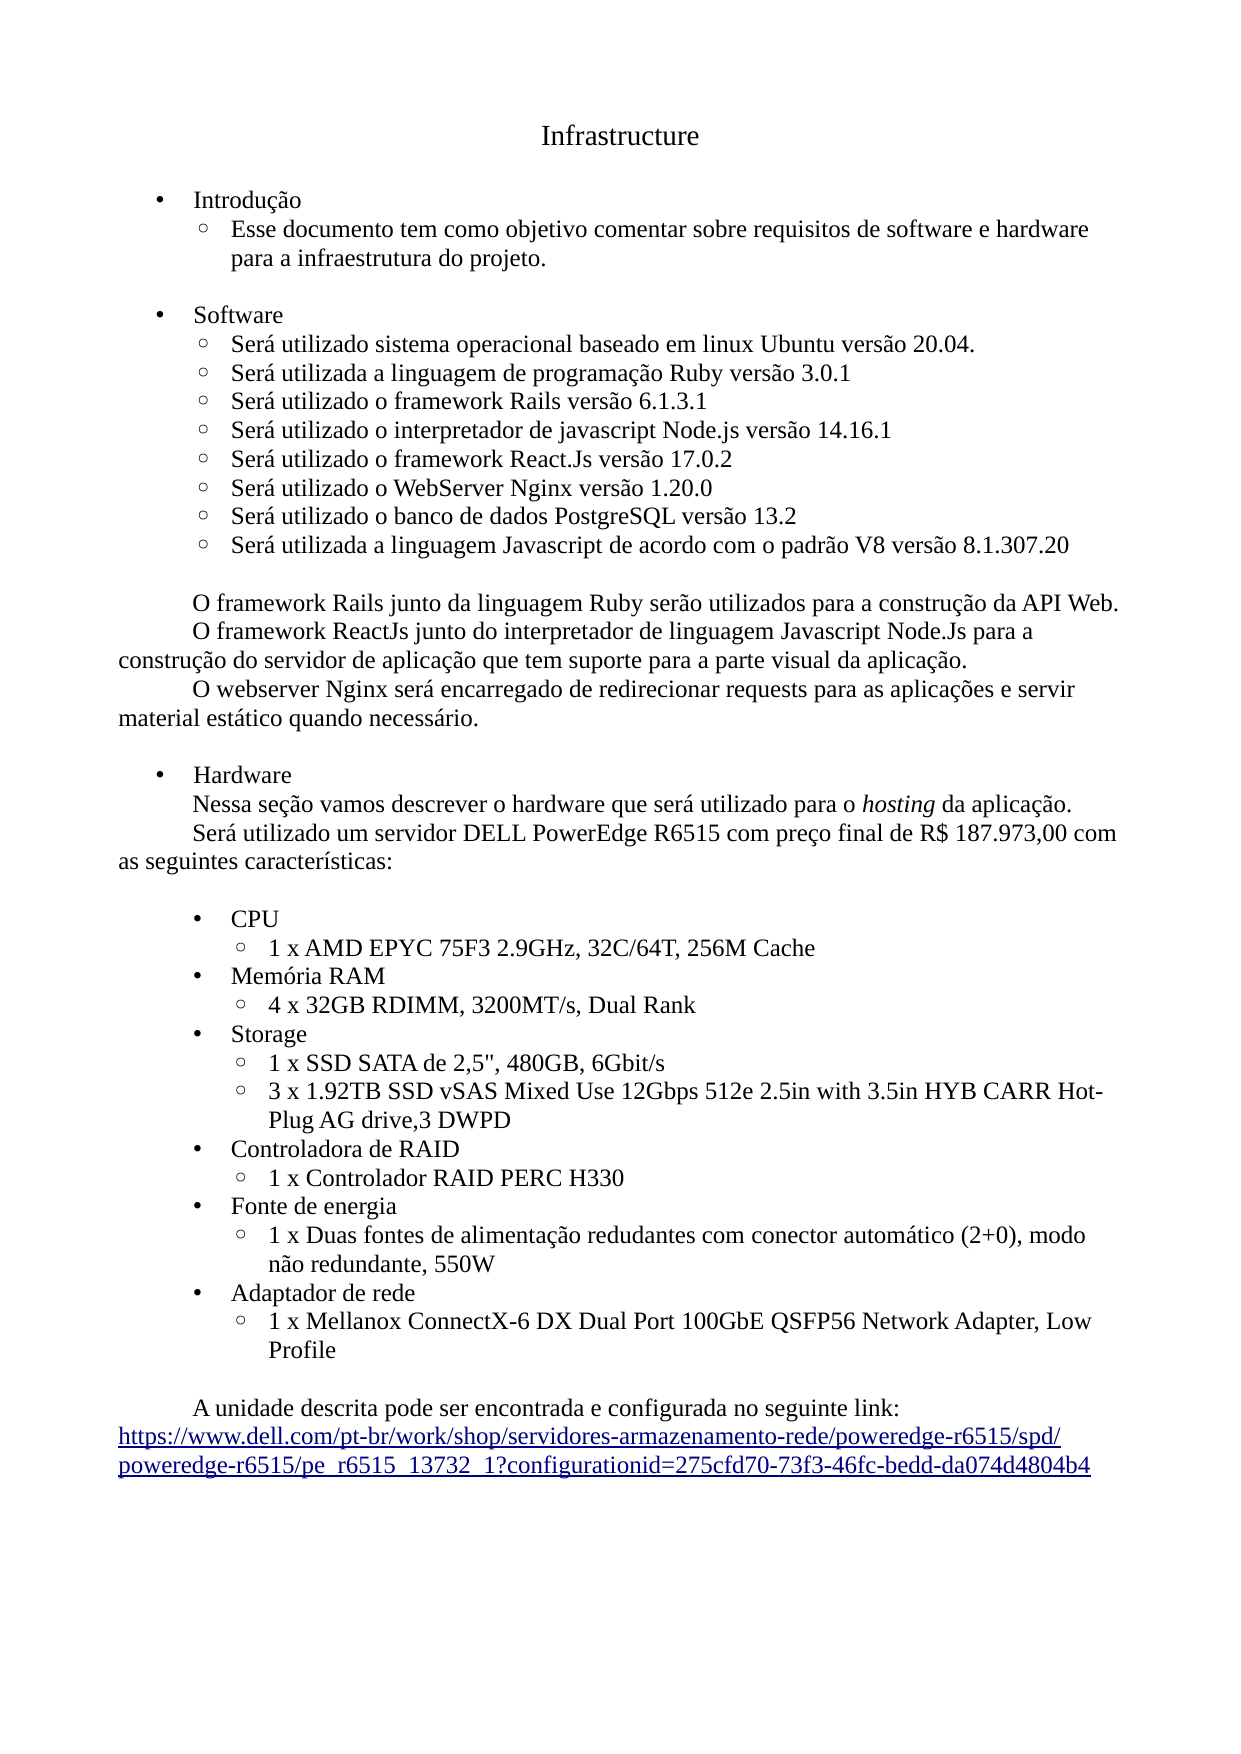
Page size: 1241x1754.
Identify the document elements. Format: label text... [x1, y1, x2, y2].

list 3 x 1.92TB SSD vSAS Mixed Use 12Gbps 512e 2.5in with 3.5in HYB CARR Hot-Plug AG drive,3 DWPD [231, 1076, 1122, 1134]
text O framework ReactJs junto do interpretador de linguagem Javascript Node.Js para a construção do servidor de aplicação que tem suporte para a parte visual da aplicação. [118, 616, 1122, 674]
list 1 x SSD SATA de 2,5", 480GB, 6Gbit/s [231, 1048, 1122, 1076]
list Adaptador de rede [193, 1278, 1122, 1306]
list CPU [193, 904, 1122, 933]
text O webserver Nginx será encarregado de redirecionar requests para as aplicações e servir material estático quando necessário. [118, 674, 1122, 731]
list Será utilizado sistema operacional baseado em linux Ubuntu versão 20.04. [193, 329, 1122, 358]
text Infrastructure [118, 118, 1122, 152]
text O framework Rails junto da linguagem Ruby serão utilizados para a construção da API Web. [118, 588, 1122, 616]
list Será utilizado o interpretador de javascript Node.js versão 14.16.1 [193, 415, 1122, 444]
text Será utilizado um servidor DELL PowerEdge R6515 com preço final de R$ 187.973,00 com as seguintes características: [118, 818, 1122, 875]
list Introdução [156, 185, 1122, 214]
list Será utilizada a linguagem de programação Ruby versão 3.0.1 [193, 358, 1122, 386]
list 1 x Mellanox ConnectX-6 DX Dual Port 100GbE QSFP56 Network Adapter, Low Profile [231, 1306, 1122, 1364]
list 1 x AMD EPYC 75F3 2.9GHz, 32C/64T, 256M Cache [231, 933, 1122, 961]
text A unidade descrita pode ser encontrada e configurada no seguinte link: https://www.dell.com/pt-br/work/shop/servidores-armazenamento-rede/poweredge-r6515/spd/poweredge-r6515/pe_r6515_13732_1?configurationid=275cfd70-73f3-46fc-bedd-da074d4804b4 [118, 1393, 1122, 1479]
list Será utilizada a linguagem Javascript de acordo com o padrão V8 versão 8.1.307.20 [193, 530, 1122, 559]
list Será utilizado o framework Rails versão 6.1.3.1 [193, 386, 1122, 415]
list Esse documento tem como objetivo comentar sobre requisitos de software e hardware para a infraestrutura do projeto. [193, 214, 1122, 271]
list Fonte de energia [193, 1191, 1122, 1220]
list 4 x 32GB RDIMM, 3200MT/s, Dual Rank [231, 990, 1122, 1019]
list Hardware [156, 760, 1122, 789]
list Storage [193, 1019, 1122, 1048]
list Controladora de RAID [193, 1134, 1122, 1163]
list Será utilizado o banco de dados PostgreSQL versão 13.2 [193, 501, 1122, 530]
list Será utilizado o framework React.Js versão 17.0.2 [193, 444, 1122, 473]
list Memória RAM [193, 961, 1122, 990]
list Será utilizado o WebServer Nginx versão 1.20.0 [193, 473, 1122, 501]
text Nessa seção vamos descrever o hardware que será utilizado para o hosting da aplicação. [118, 789, 1122, 818]
list 1 x Controlador RAID PERC H330 [231, 1163, 1122, 1191]
list 1 x Duas fontes de alimentação redudantes com conector automático (2+0), modo não redundante, 550W [231, 1220, 1122, 1278]
list Software [156, 300, 1122, 329]
